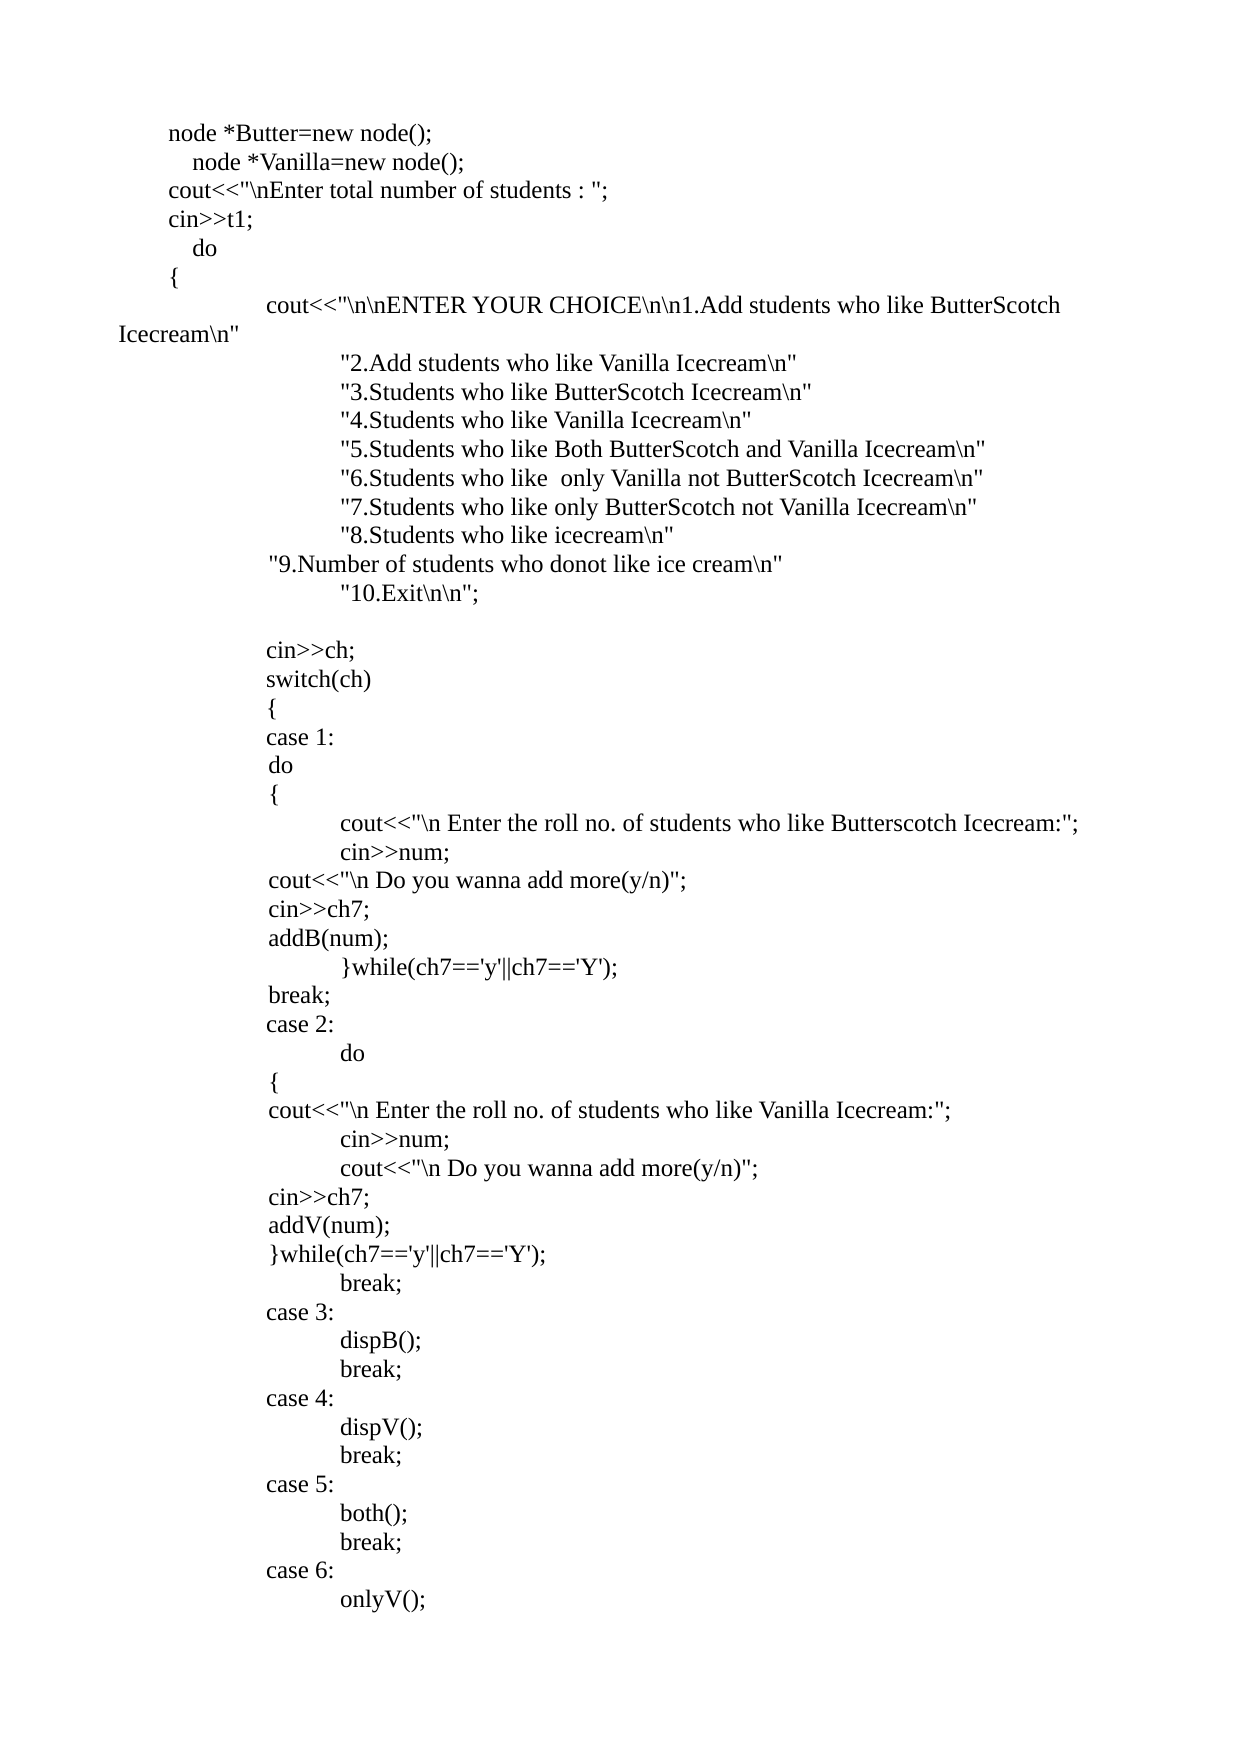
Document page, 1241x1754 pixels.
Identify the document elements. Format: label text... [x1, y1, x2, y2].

text cin>>t1; [118, 204, 1122, 233]
text cout<<"\n Do you wanna add more(y/n)"; [118, 866, 1122, 894]
text }while(ch7=='y'||ch7=='Y'); [118, 1239, 1122, 1268]
text { [118, 1067, 1122, 1096]
text "7.Students who like only ButterScotch not Vanilla Icecream\n" [118, 492, 1122, 521]
text cout<<"\n Enter the roll no. of students who like Butterscotch Icecream:"; [118, 808, 1122, 837]
text case 2: [118, 1009, 1122, 1038]
text "6.Students who like only Vanilla not ButterScotch Icecream\n" [118, 463, 1122, 492]
text "2.Add students who like Vanilla Icecream\n" [118, 348, 1122, 377]
text cout<<"\n Do you wanna add more(y/n)"; [118, 1153, 1122, 1182]
text { [118, 693, 1122, 722]
text "8.Students who like icecream\n" [118, 521, 1122, 549]
text cout<<"\n Enter the roll no. of students who like Vanilla Icecream:"; [118, 1096, 1122, 1124]
text switch(ch) [118, 664, 1122, 693]
text "3.Students who like ButterScotch Icecream\n" [118, 377, 1122, 406]
text onlyV(); [118, 1584, 1122, 1613]
text "10.Exit\n\n"; [118, 578, 1122, 607]
text addB(num); [118, 923, 1122, 952]
text { [118, 262, 1122, 291]
text "9.Number of students who donot like ice cream\n" [118, 549, 1122, 578]
text addV(num); [118, 1211, 1122, 1239]
text node *Butter=new node(); [118, 118, 1122, 147]
text do [118, 1038, 1122, 1067]
text break; [118, 1527, 1122, 1556]
text dispB(); [118, 1326, 1122, 1354]
text break; [118, 1441, 1122, 1469]
text do [118, 751, 1122, 779]
text }while(ch7=='y'||ch7=='Y'); [118, 952, 1122, 981]
text case 6: [118, 1556, 1122, 1584]
text both(); [118, 1498, 1122, 1527]
text case 1: [118, 722, 1122, 751]
text cin>>ch; [118, 636, 1122, 664]
text case 5: [118, 1469, 1122, 1498]
text do [118, 233, 1122, 262]
text cin>>num; [118, 837, 1122, 866]
text cin>>ch7; [118, 1182, 1122, 1211]
text { [118, 779, 1122, 808]
text "5.Students who like Both ButterScotch and Vanilla Icecream\n" [118, 434, 1122, 463]
text cout<<"\n\nENTER YOUR CHOICE\n\n1.Add students who like ButterScotch Icecream\n" [118, 291, 1122, 348]
text cin>>num; [118, 1124, 1122, 1153]
text dispV(); [118, 1412, 1122, 1441]
text case 3: [118, 1297, 1122, 1326]
text node *Vanilla=new node(); [118, 147, 1122, 176]
text case 4: [118, 1383, 1122, 1412]
text break; [118, 1354, 1122, 1383]
text break; [118, 981, 1122, 1009]
text cin>>ch7; [118, 894, 1122, 923]
text "4.Students who like Vanilla Icecream\n" [118, 406, 1122, 434]
text cout<<"\nEnter total number of students : "; [118, 176, 1122, 204]
text break; [118, 1268, 1122, 1297]
